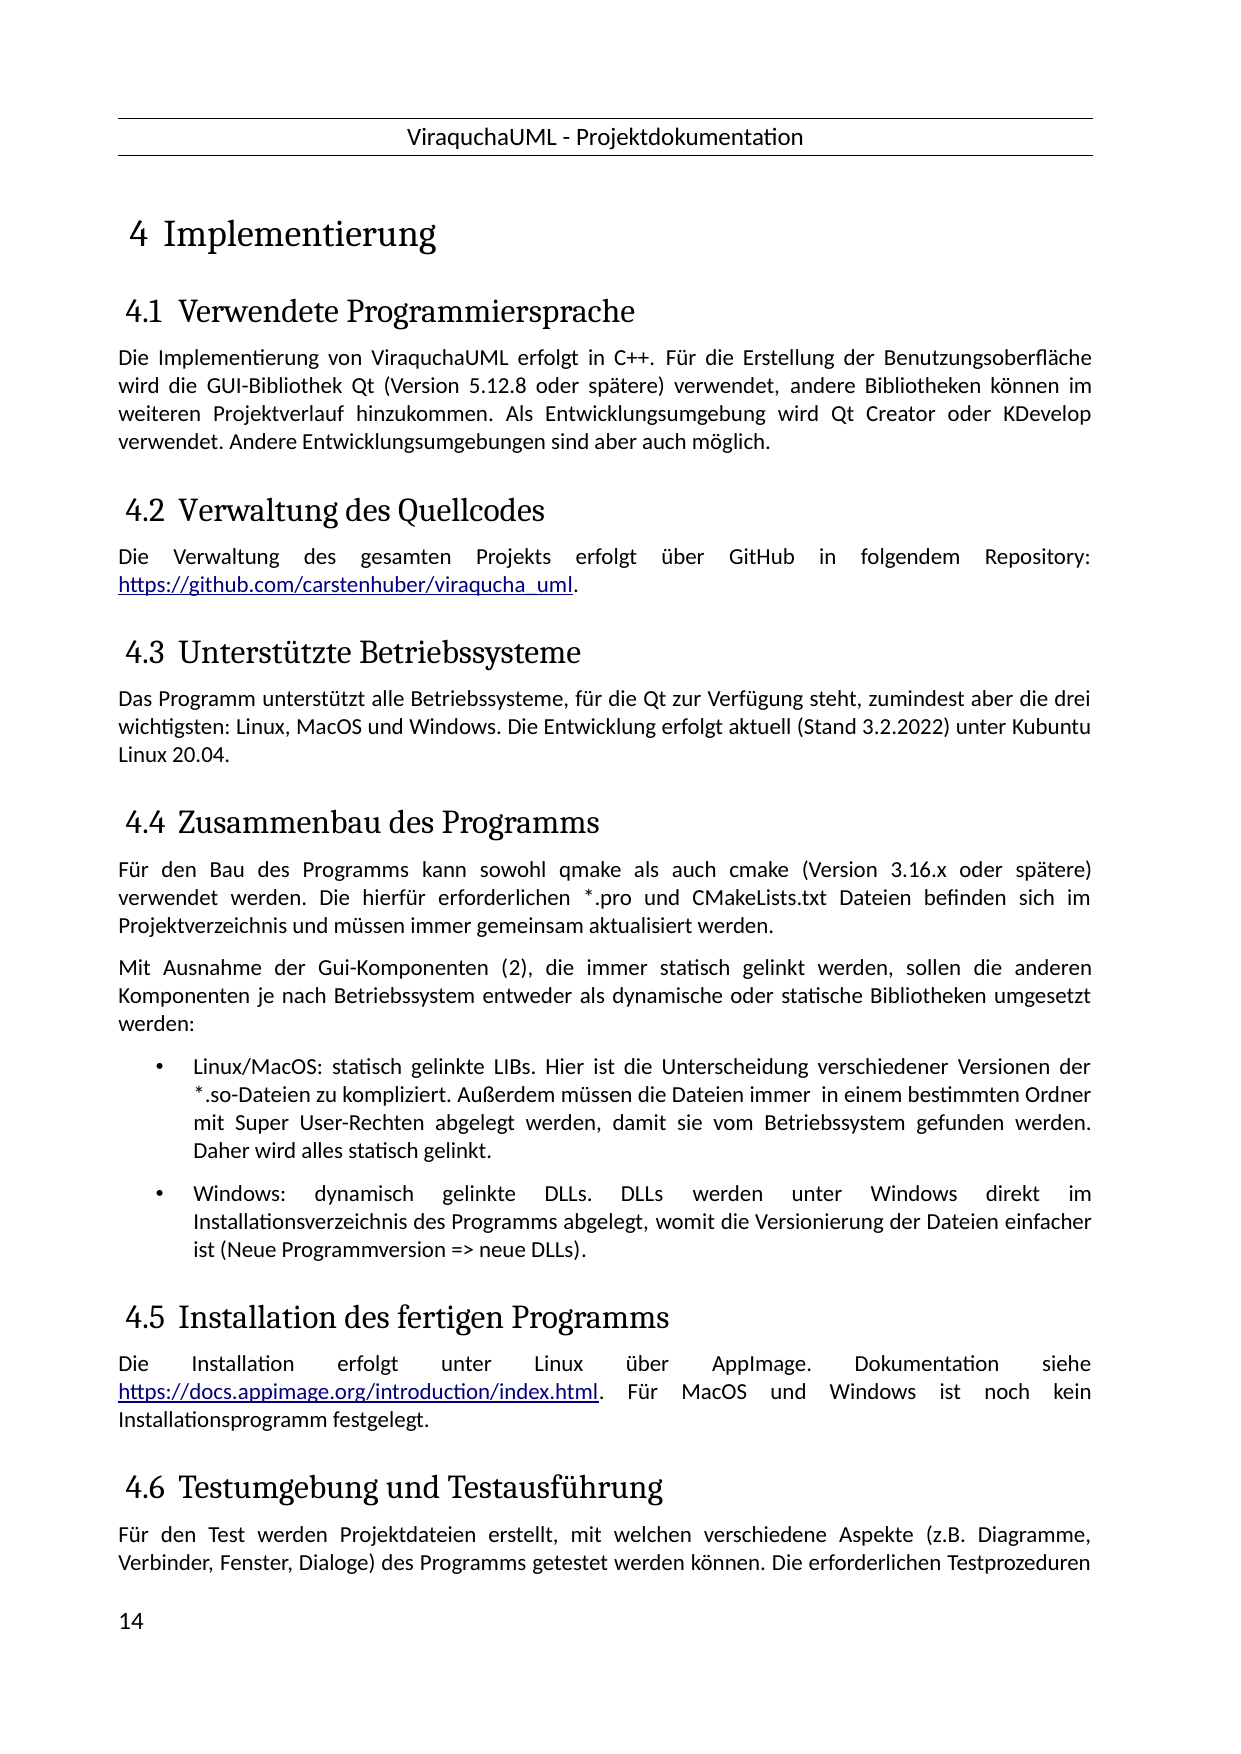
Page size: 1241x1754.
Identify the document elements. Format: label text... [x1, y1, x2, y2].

subtitle Zusammenbau des Programms [118, 804, 1093, 842]
text Die Installation erfolgt unter Linux über AppImage. Dokumentation siehe https://docs.appimage.org/introduction/index.html. Für MacOS und Windows ist noch kein Installationsprogramm festgelegt. [118, 1349, 1093, 1433]
subtitle Verwaltung des Quellcodes [118, 491, 1093, 529]
subtitle Implementierung [118, 209, 1093, 259]
subtitle Testumgebung und Testausführung [118, 1469, 1093, 1507]
text Für den Bau des Programms kann sowohl qmake als auch cmake (Version 3.16.x oder spätere) verwendet werden. Die hierfür erforderlichen *.pro und CMakeLists.txt Dateien befinden sich im Projektverzeichnis und müssen immer gemeinsam aktualisiert werden. [118, 855, 1093, 939]
text Für den Test werden Projektdateien erstellt, mit welchen verschiedene Aspekte (z.B. Diagramme, Verbinder, Fenster, Dialoge) des Programms getestet werden können. Die erforderlichen Testprozeduren [118, 1520, 1093, 1576]
text Mit Ausnahme der Gui-Komponenten (Tabelle 2), die immer statisch gelinkt werden, sollen die anderen Komponenten je nach Betriebssystem entweder als dynamische oder statische Bibliotheken umgesetzt werden: [118, 953, 1093, 1037]
text Die Implementierung von ViraquchaUML erfolgt in C++. Für die Erstellung der Benutzungsoberfläche wird die GUI-Bibliothek Qt (Version 5.12.8 oder spätere) verwendet, andere Bibliotheken können im weiteren Projektverlauf hinzukommen. Als Entwicklungsumgebung wird Qt Creator oder KDevelop verwendet. Andere Entwicklungsumgebungen sind aber auch möglich. [118, 343, 1093, 455]
subtitle Verwendete Programmiersprache [118, 292, 1093, 331]
list Windows: dynamisch gelinkte DLLs. DLLs werden unter Windows direkt im Installationsverzeichnis des Programms abgelegt, womit die Versionierung der Dateien einfacher ist (Neue Programmversion => neue DLLs). [156, 1179, 1093, 1263]
subtitle Installation des fertigen Programms [118, 1298, 1093, 1337]
text Die Verwaltung des gesamten Projekts erfolgt über GitHub in folgendem Repository: https://github.com/carstenhuber/viraqucha_uml. [118, 542, 1093, 598]
text Das Programm unterstützt alle Betriebssysteme, für die Qt zur Verfügung steht, zumindest aber die drei wichtigsten: Linux, MacOS und Windows. Die Entwicklung erfolgt aktuell (Stand 3.2.2022) unter Kubuntu Linux 20.04. [118, 684, 1093, 768]
subtitle Unterstützte Betriebssysteme [118, 633, 1093, 672]
list Linux/MacOS: statisch gelinkte LIBs. Hier ist die Unterscheidung verschiedener Versionen der *.so-Dateien zu kompliziert. Außerdem müssen die Dateien immer in einem bestimmten Ordner mit Super User-Rechten abgelegt werden, damit sie vom Betriebssystem gefunden werden. Daher wird alles statisch gelinkt. [156, 1052, 1093, 1164]
